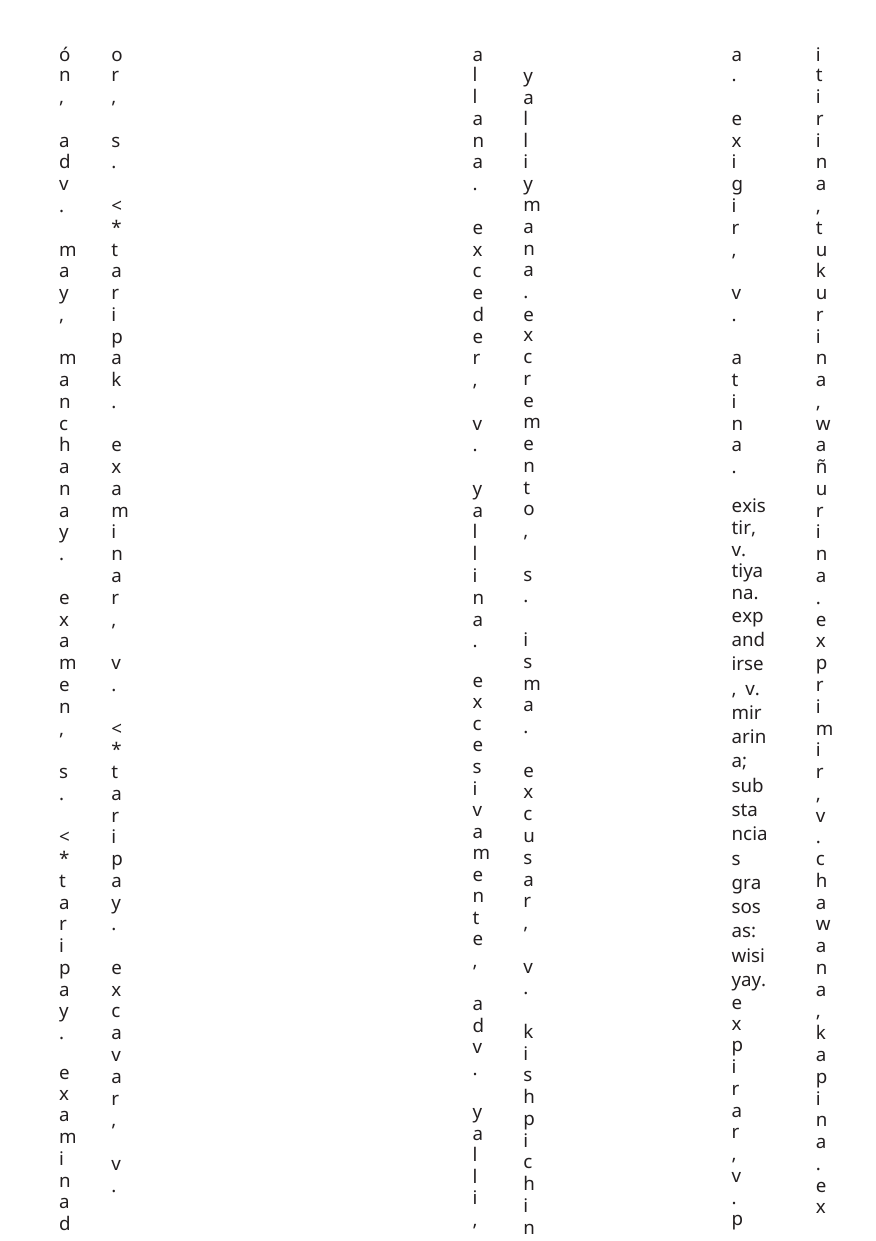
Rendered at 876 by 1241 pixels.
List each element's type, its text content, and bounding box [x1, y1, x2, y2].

text expirar, v. pitirina, tukurina, wañurina. exprimir, v. chawana, kapina. expulgar, v. millchina, usana. extender, v. aysana, chutana, mantana. [816, 922, 827, 1219]
text existir, v. tiyana. [731, 496, 768, 603]
text expirar, v. pitirina, tukurina, wañurina. exprimir, v. chawana, kapina. expulgar, v. millchina, usana. extender, v. aysana, chutana, mantana. [816, 422, 827, 927]
text expandirse, v. mirarina; substancias grasosas: wisiyay. [731, 603, 768, 992]
text expirar, v. pitirina, tukurina, wañurina. exprimir, v. chawana, kapina. expulgar, v. millchina, usana. extender, v. aysana, chutana, mantana. [816, 44, 827, 427]
